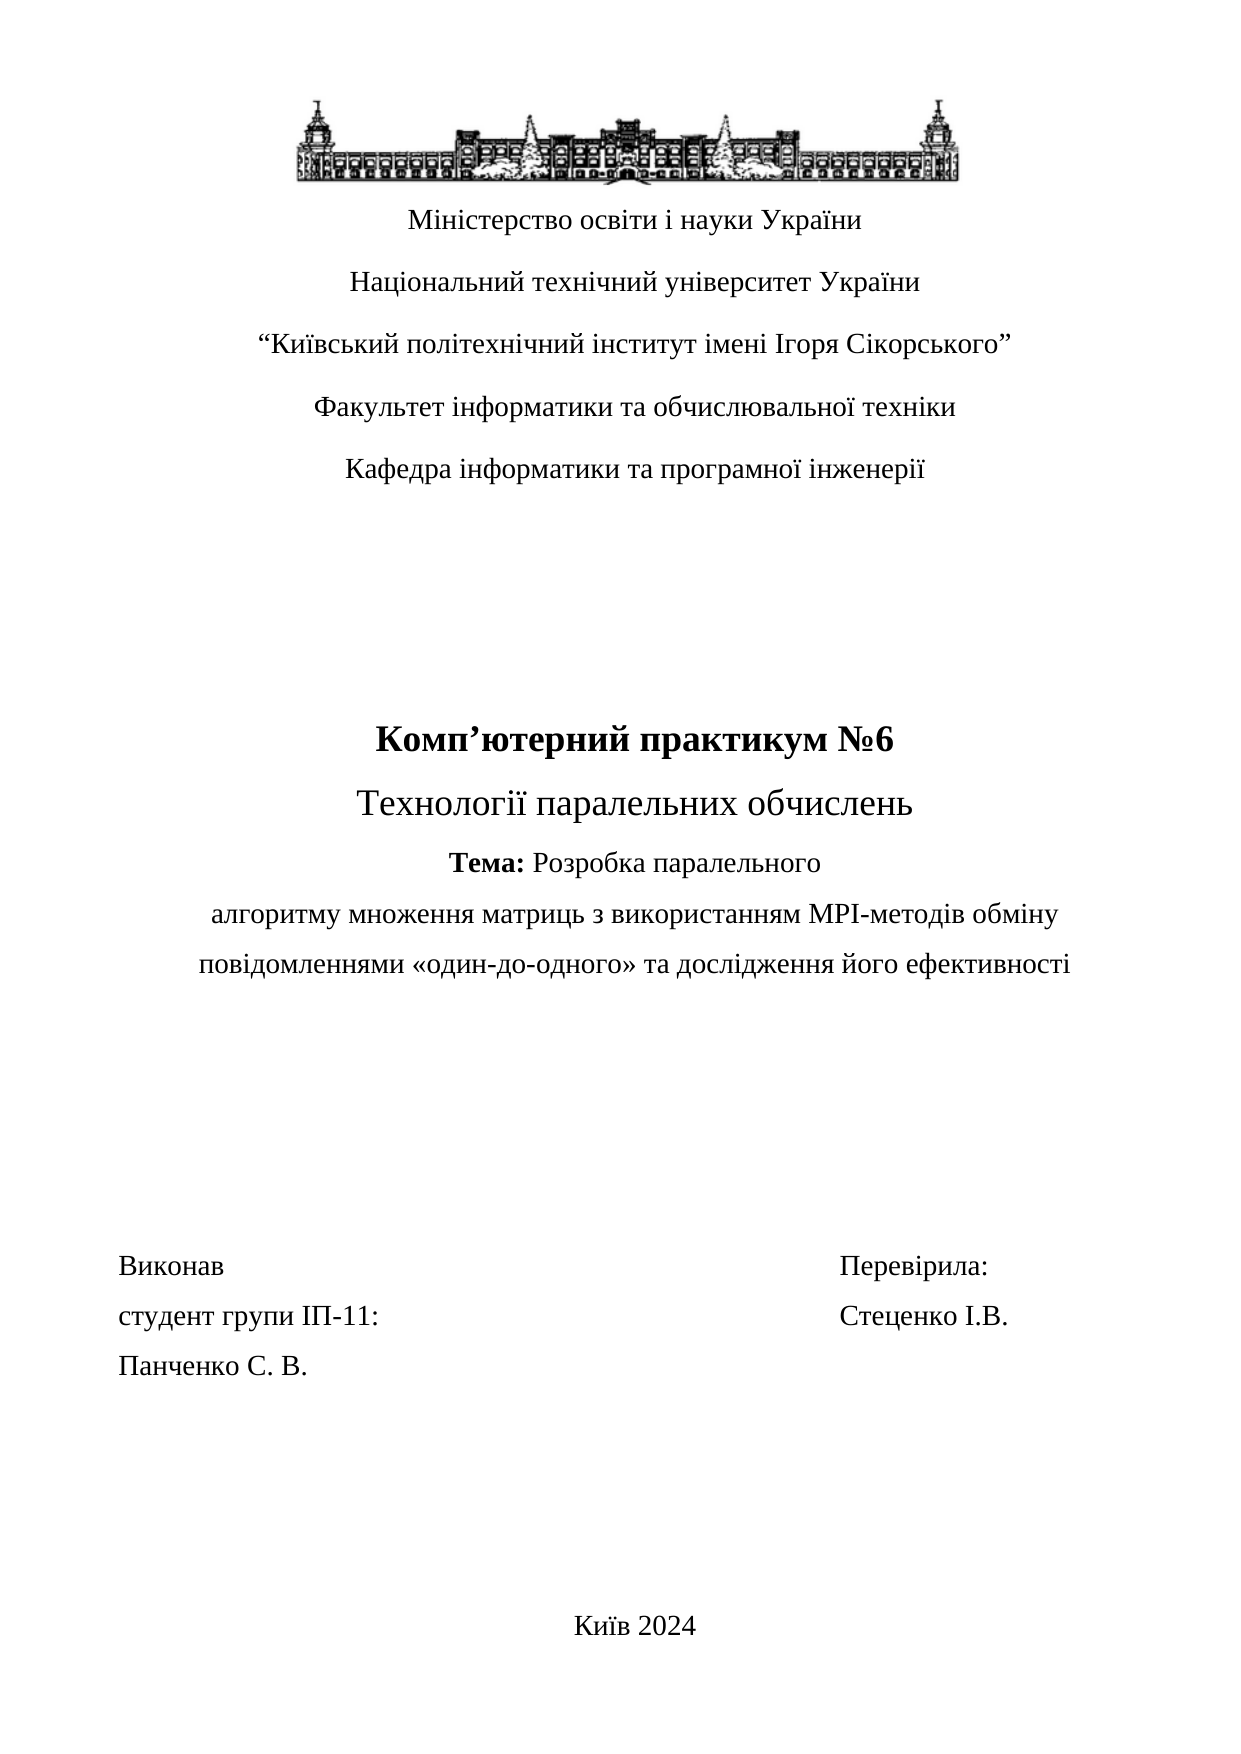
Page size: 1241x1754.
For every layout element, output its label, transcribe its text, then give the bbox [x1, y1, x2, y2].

text Національний технічний університет України [118, 264, 1152, 298]
text Тема: Розробка паралельного [118, 845, 1152, 879]
text Київ 2024 [118, 1608, 1152, 1641]
text Кафедра інформатики та програмної інженерії [118, 451, 1152, 484]
text Комп’ютерний практикум №6 [118, 716, 1152, 759]
text Виконав Перевірила: [118, 1248, 1152, 1281]
text “Київський політехнічний інститут імені Ігоря Сікорського” [118, 326, 1152, 360]
picture [259, 88, 1010, 189]
text студент групи ІП-11: Стеценко І.В. [118, 1298, 1152, 1332]
text Факультет інформатики та обчислювальної техніки [118, 389, 1152, 422]
text повідомленнями «один-до-одного» та дослідження його ефективності [118, 946, 1152, 979]
text алгоритму множення матриць з використанням МРІ-методів обміну [118, 896, 1152, 929]
text Міністерство освіти і науки України [118, 202, 1152, 236]
text Панченко С. В. [118, 1348, 1152, 1382]
text Технології паралельних обчислень [118, 781, 1152, 824]
